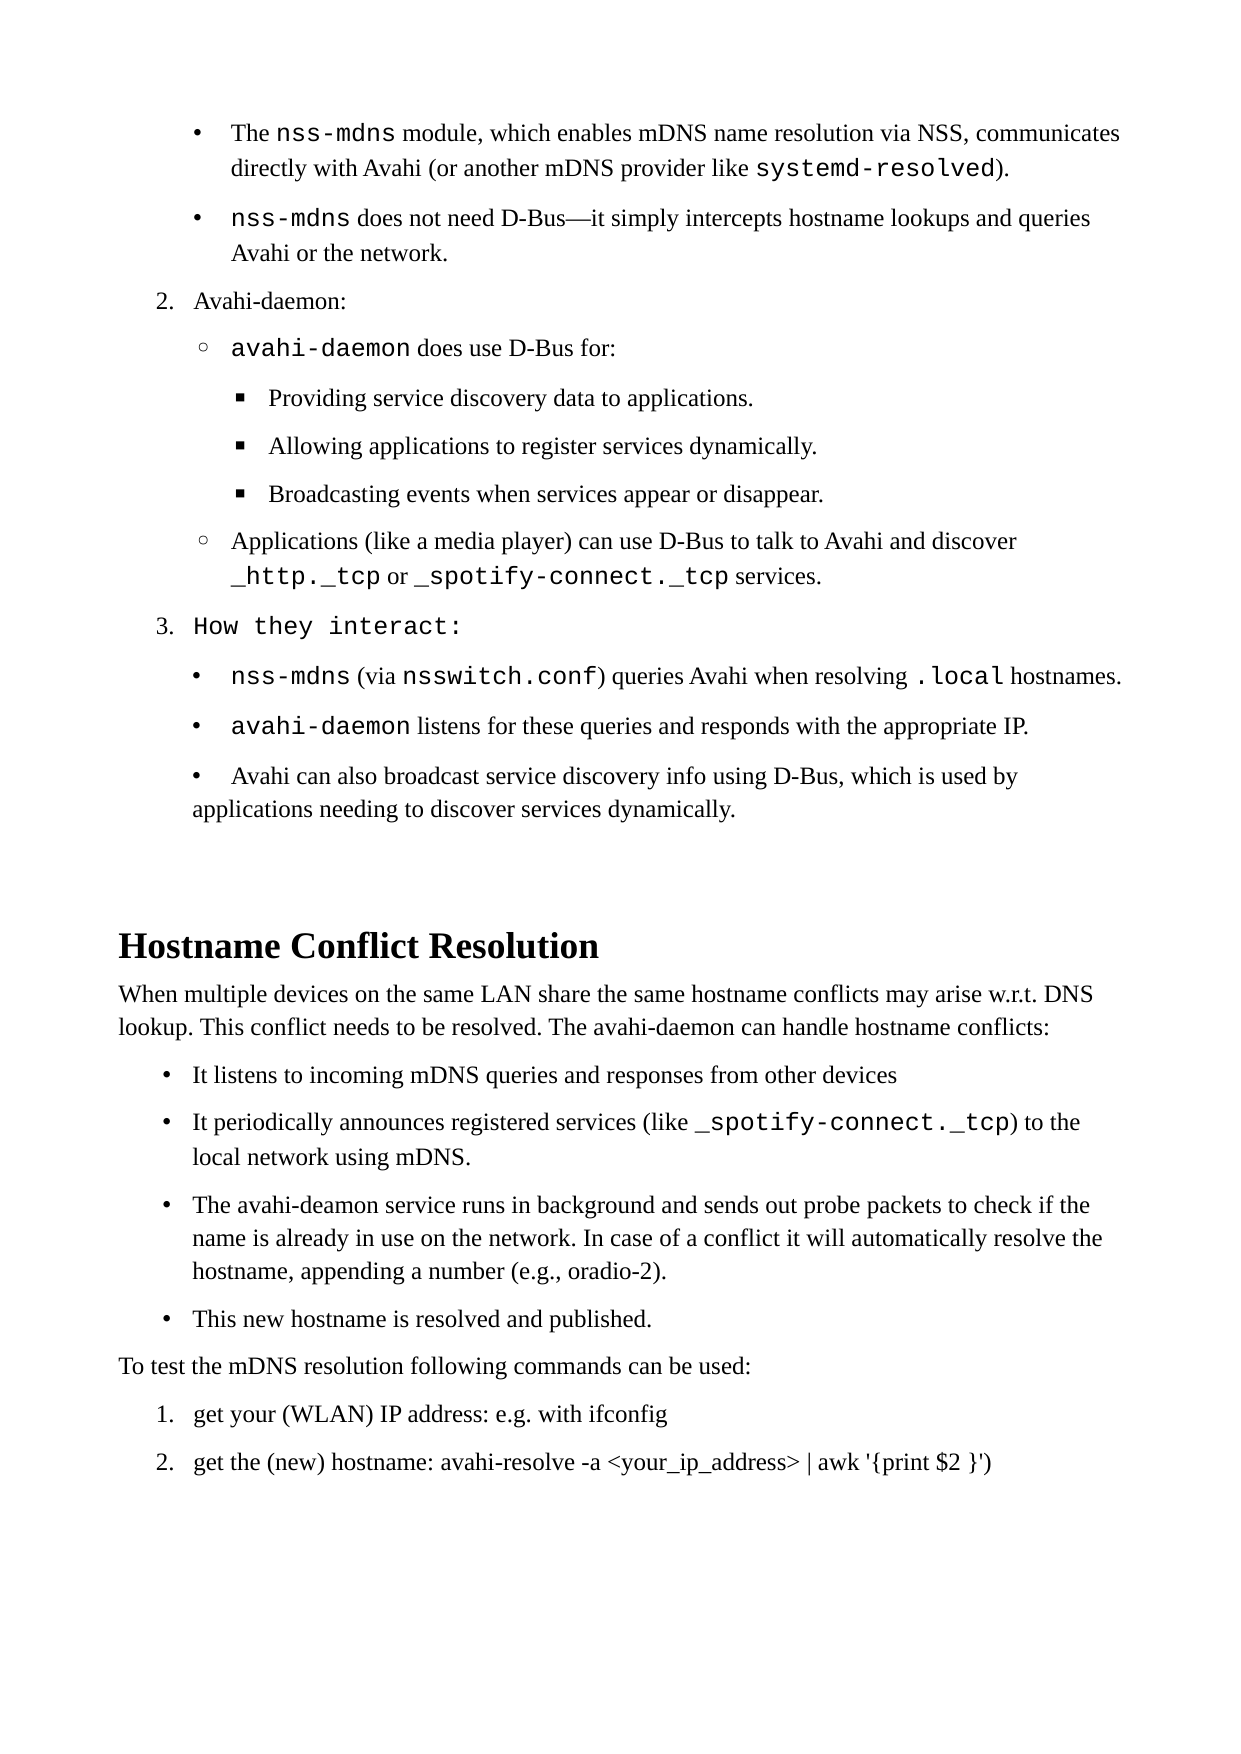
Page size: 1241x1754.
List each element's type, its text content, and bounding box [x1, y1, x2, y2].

list nss-mdns (via nsswitch.conf) queries Avahi when resolving .local hostnames. [192, 661, 1122, 692]
list How they interact: [156, 611, 1122, 642]
text When multiple devices on the same LAN share the same hostname conflicts may arise w.r.t. DNS lookup. This conflict needs to be resolved. The avahi-daemon can handle hostname conflicts: [118, 979, 1122, 1041]
subtitle Hostname Conflict Resolution [118, 923, 1122, 967]
list The avahi-deamon service runs in background and sends out probe packets to check if the name is already in use on the network. In case of a conflict it will automatically resolve the hostname, appending a number (e.g., oradio-2). [162, 1190, 1122, 1285]
text To test the mDNS resolution following commands can be used: [118, 1351, 1122, 1380]
list Providing service discovery data to applications. [231, 383, 1122, 412]
list nss-mdns does not need D-Bus—it simply intercepts hostname lookups and queries Avahi or the network. [193, 203, 1122, 267]
list It periodically announces registered services (like _spotify-connect._tcp) to the local network using mDNS. [162, 1107, 1122, 1171]
list get your (WLAN) IP address: e.g. with ifconfig [156, 1399, 1122, 1428]
list Avahi can also broadcast service discovery info using D-Bus, which is used by applications needing to discover services dynamically. [192, 761, 1122, 823]
list Applications (like a media player) can use D-Bus to talk to Avahi and discover _http._tcp or _spotify-connect._tcp services. [193, 526, 1122, 592]
list This new hostname is resolved and published. [162, 1304, 1122, 1332]
list get the (new) hostname: avahi-resolve -a <your_ip_address> | awk '{print $2 }') [156, 1447, 1122, 1475]
list Broadcasting events when services appear or disappear. [231, 479, 1122, 507]
list The nss-mdns module, which enables mDNS name resolution via NSS, communicates directly with Avahi (or another mDNS provider like systemd-resolved). [193, 118, 1122, 184]
list Allowing applications to register services dynamically. [231, 431, 1122, 460]
list avahi-daemon listens for these queries and responds with the appropriate IP. [192, 711, 1122, 742]
list avahi-daemon does use D-Bus for: [193, 333, 1122, 364]
list It listens to incoming mDNS queries and responses from other devices [162, 1060, 1122, 1088]
list Avahi-daemon: [156, 286, 1122, 315]
